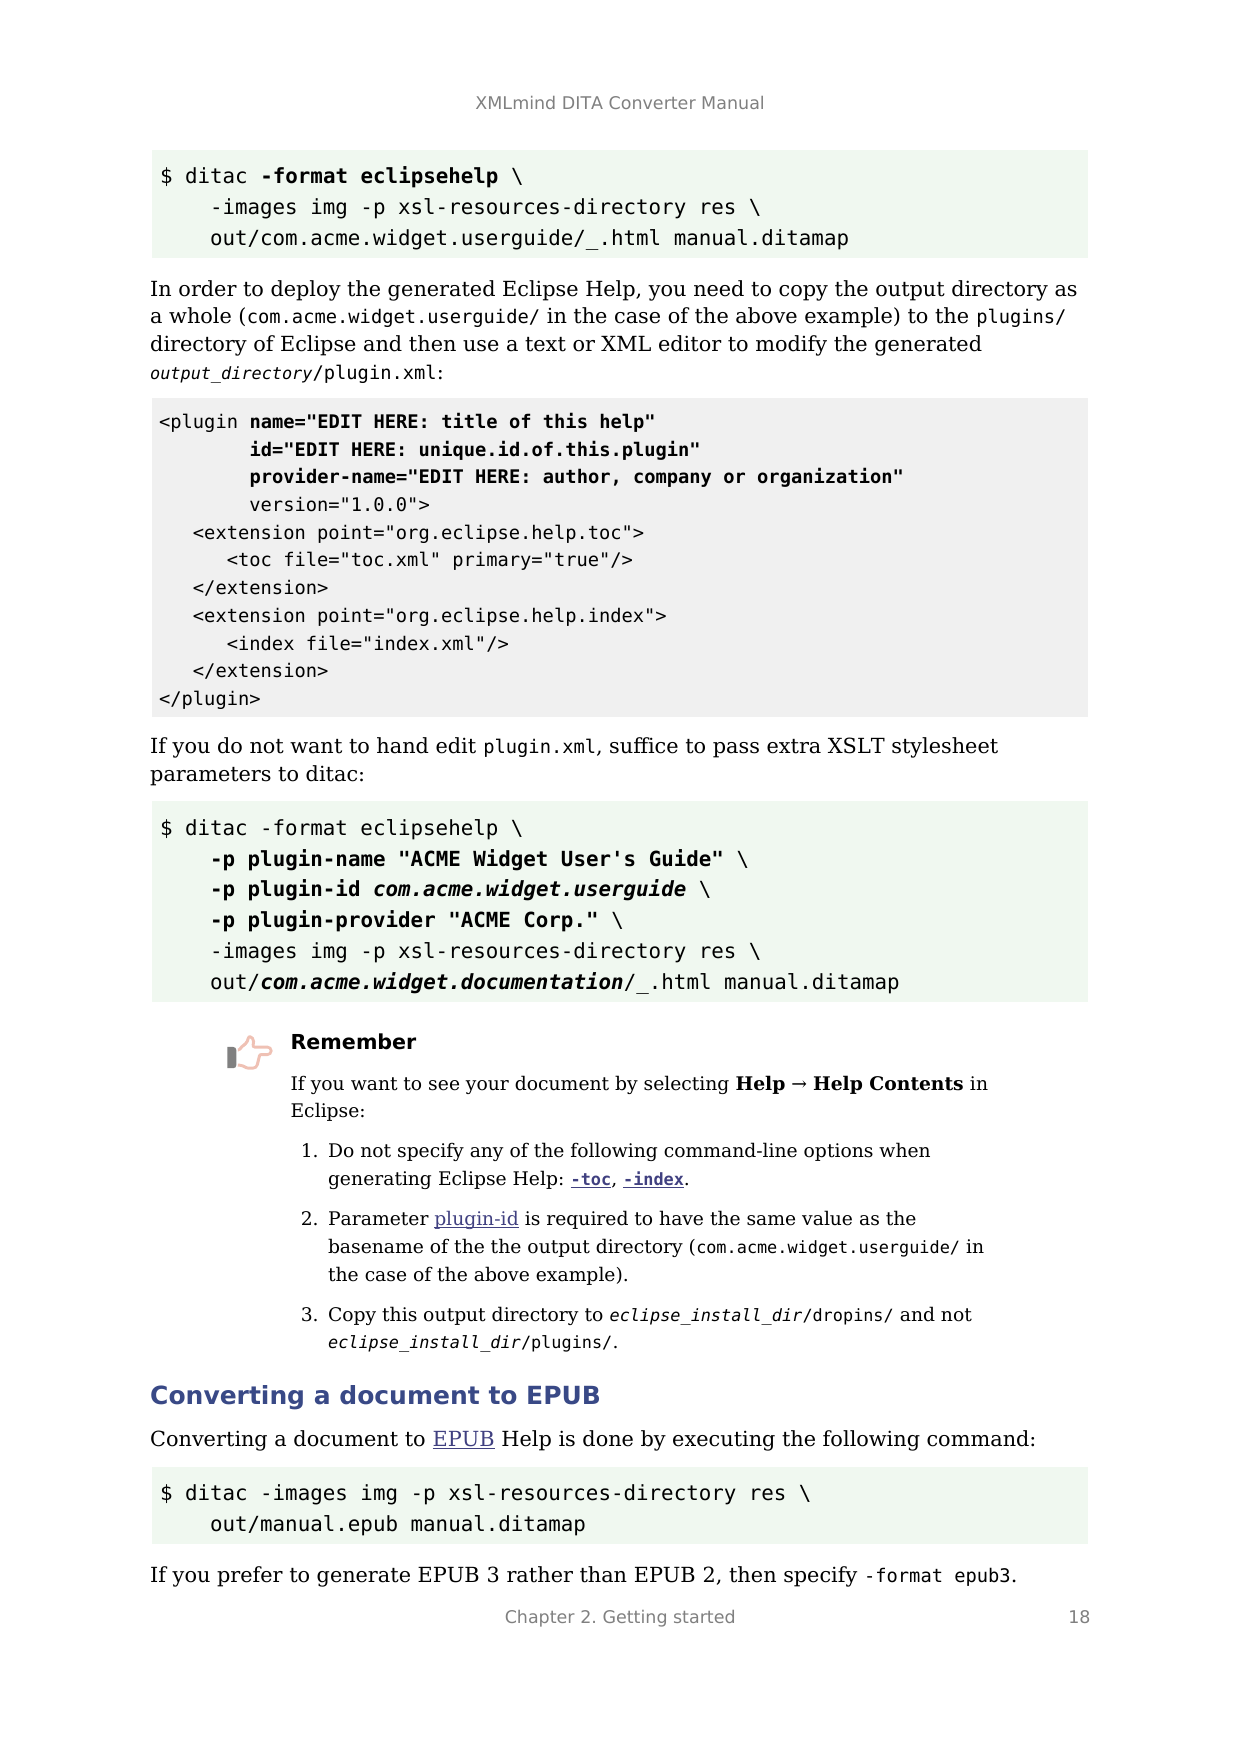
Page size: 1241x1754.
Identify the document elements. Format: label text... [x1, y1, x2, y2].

text $ ditac -images img -p xsl-resources-directory res \ out/manual.epub manual.ditamap [152, 1467, 1088, 1544]
table_header Remember If you want to see your document by selecting Help → Help Contents in Eclipse: Do not specify any of the following command-line options when generating Eclipse Help: -toc, -index. Parameter plugin-id is required to have the same value as the basename of the the output directory (com.acme.widget.userguide/ in the case of the above example). Copy this output directory to eclipse_install_dir/dropins/ and not eclipse_install_dir/plugins/. [290, 1030, 1015, 1353]
text Converting a document to EPUB Help is done by executing the following command: [150, 1424, 1090, 1451]
text Converting a document to EPUB [150, 1381, 1090, 1410]
table_header [225, 1030, 290, 1353]
text In order to deploy the generated Eclipse Help, you need to copy the output directory as a whole (com.acme.widget.userguide/ in the case of the above example) to the plugins/ directory of Eclipse and then use a text or XML editor to modify the generated output_directory/plugin.xml: [150, 273, 1090, 384]
text <plugin name="EDIT HERE: title of this help" id="EDIT HERE: unique.id.of.this.plugin" provider-name="EDIT HERE: author, company or organization" version="1.0.0"> <extension point="org.eclipse.help.toc"> <toc file="toc.xml" primary="true"/> </extension> <extension point="org.eclipse.help.index"> <index file="index.xml"/> </extension> </plugin> [152, 398, 1088, 717]
text If you prefer to generate EPUB 3 rather than EPUB 2, then specify -format epub3. [150, 1559, 1090, 1587]
text $ ditac -format eclipsehelp \ -p plugin-name "ACME Widget User's Guide" \ -p plugin-id com.acme.widget.userguide \ -p plugin-provider "ACME Corp." \ -images img -p xsl-resources-directory res \ out/com.acme.widget.documentation/_.html manual.ditamap [152, 801, 1088, 1002]
text If you do not want to hand edit plugin.xml, suffice to pass extra XSLT stylesheet parameters to ditac: [150, 731, 1090, 786]
text $ ditac -format eclipsehelp \ -images img -p xsl-resources-directory res \ out/com.acme.widget.userguide/_.html manual.ditamap [152, 150, 1088, 258]
